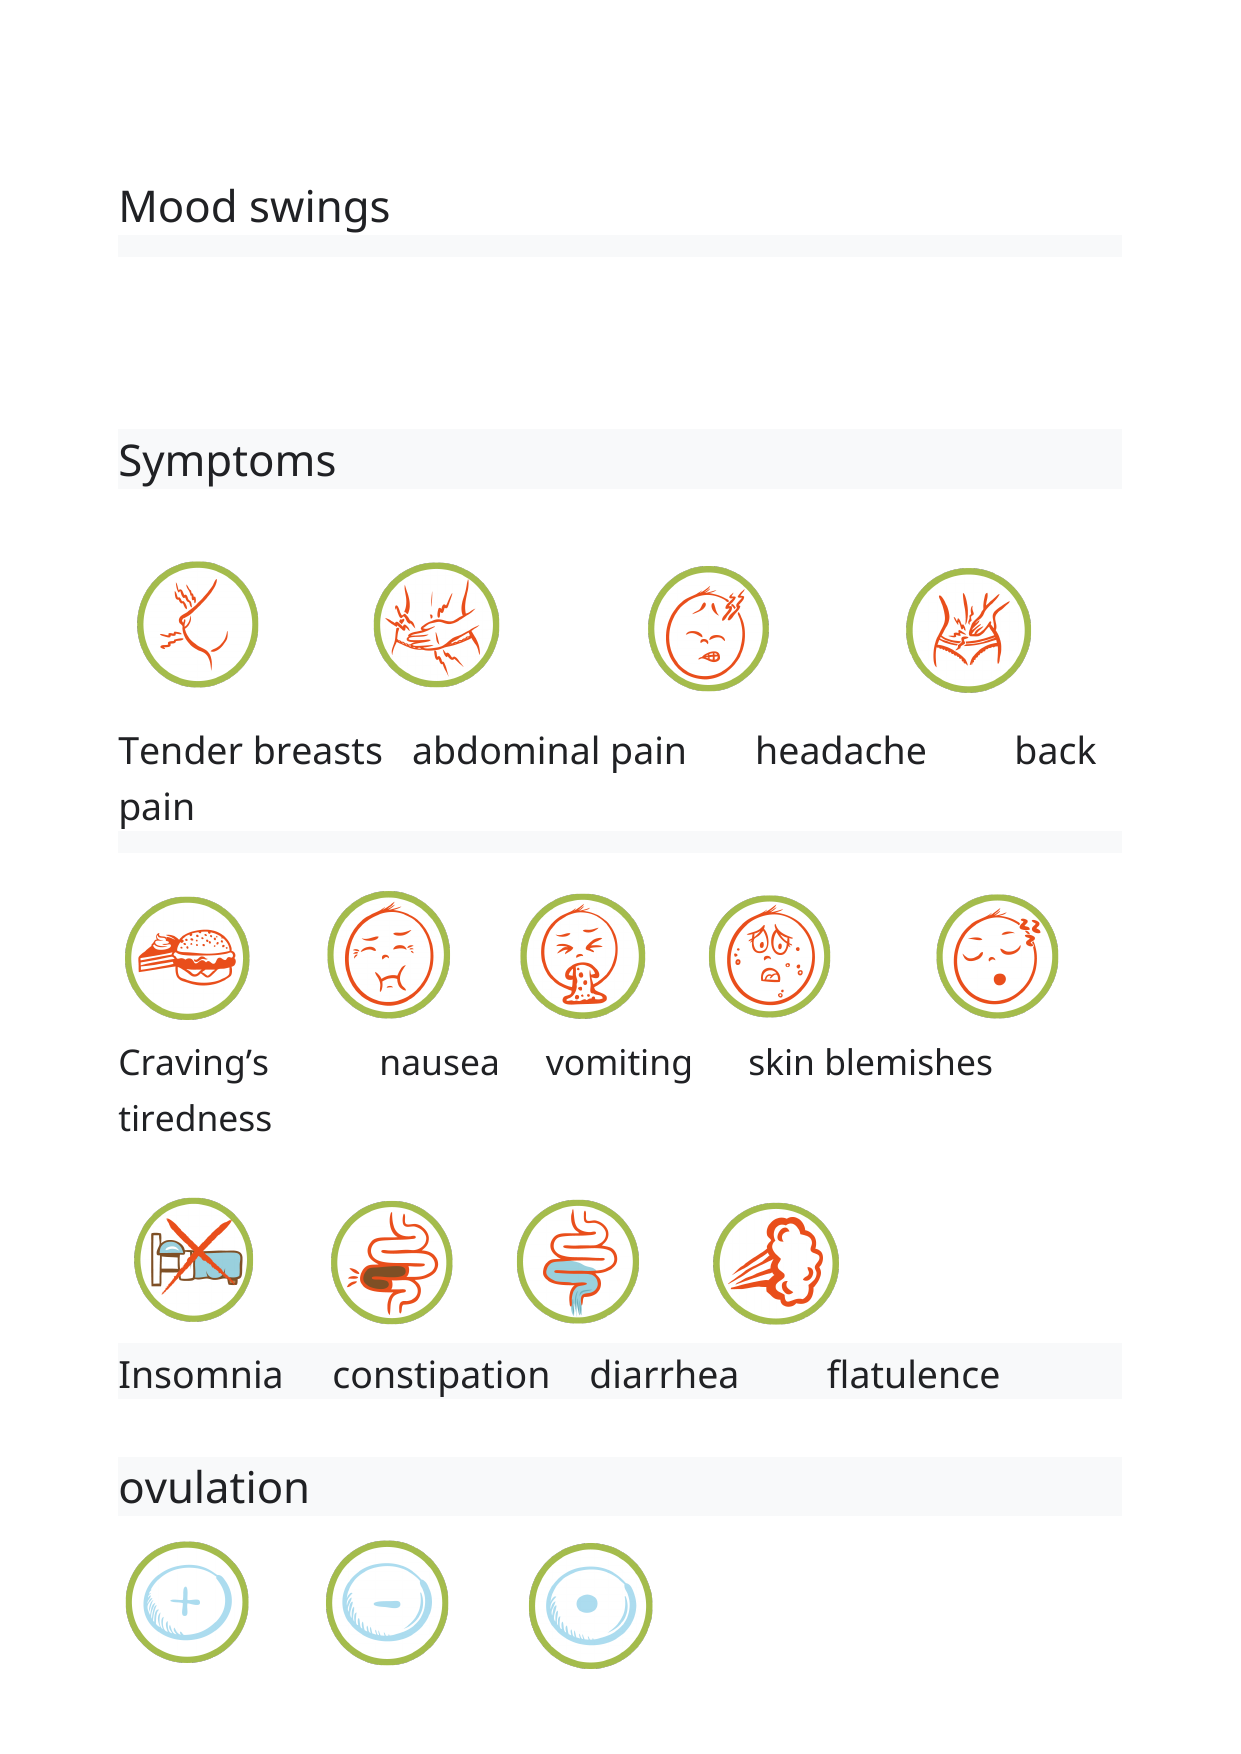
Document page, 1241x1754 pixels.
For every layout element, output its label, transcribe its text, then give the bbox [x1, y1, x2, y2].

text Mood swings [118, 176, 1122, 235]
text Insomnia constipation diarrhea flatulence [118, 1343, 1122, 1399]
text Symptoms [118, 429, 1122, 489]
text Tender breasts abdominal pain headache back pain [118, 719, 1122, 831]
text ovulation [118, 1457, 1122, 1516]
text Craving’s nausea vomiting skin blemishes tiredness [118, 1029, 1122, 1142]
